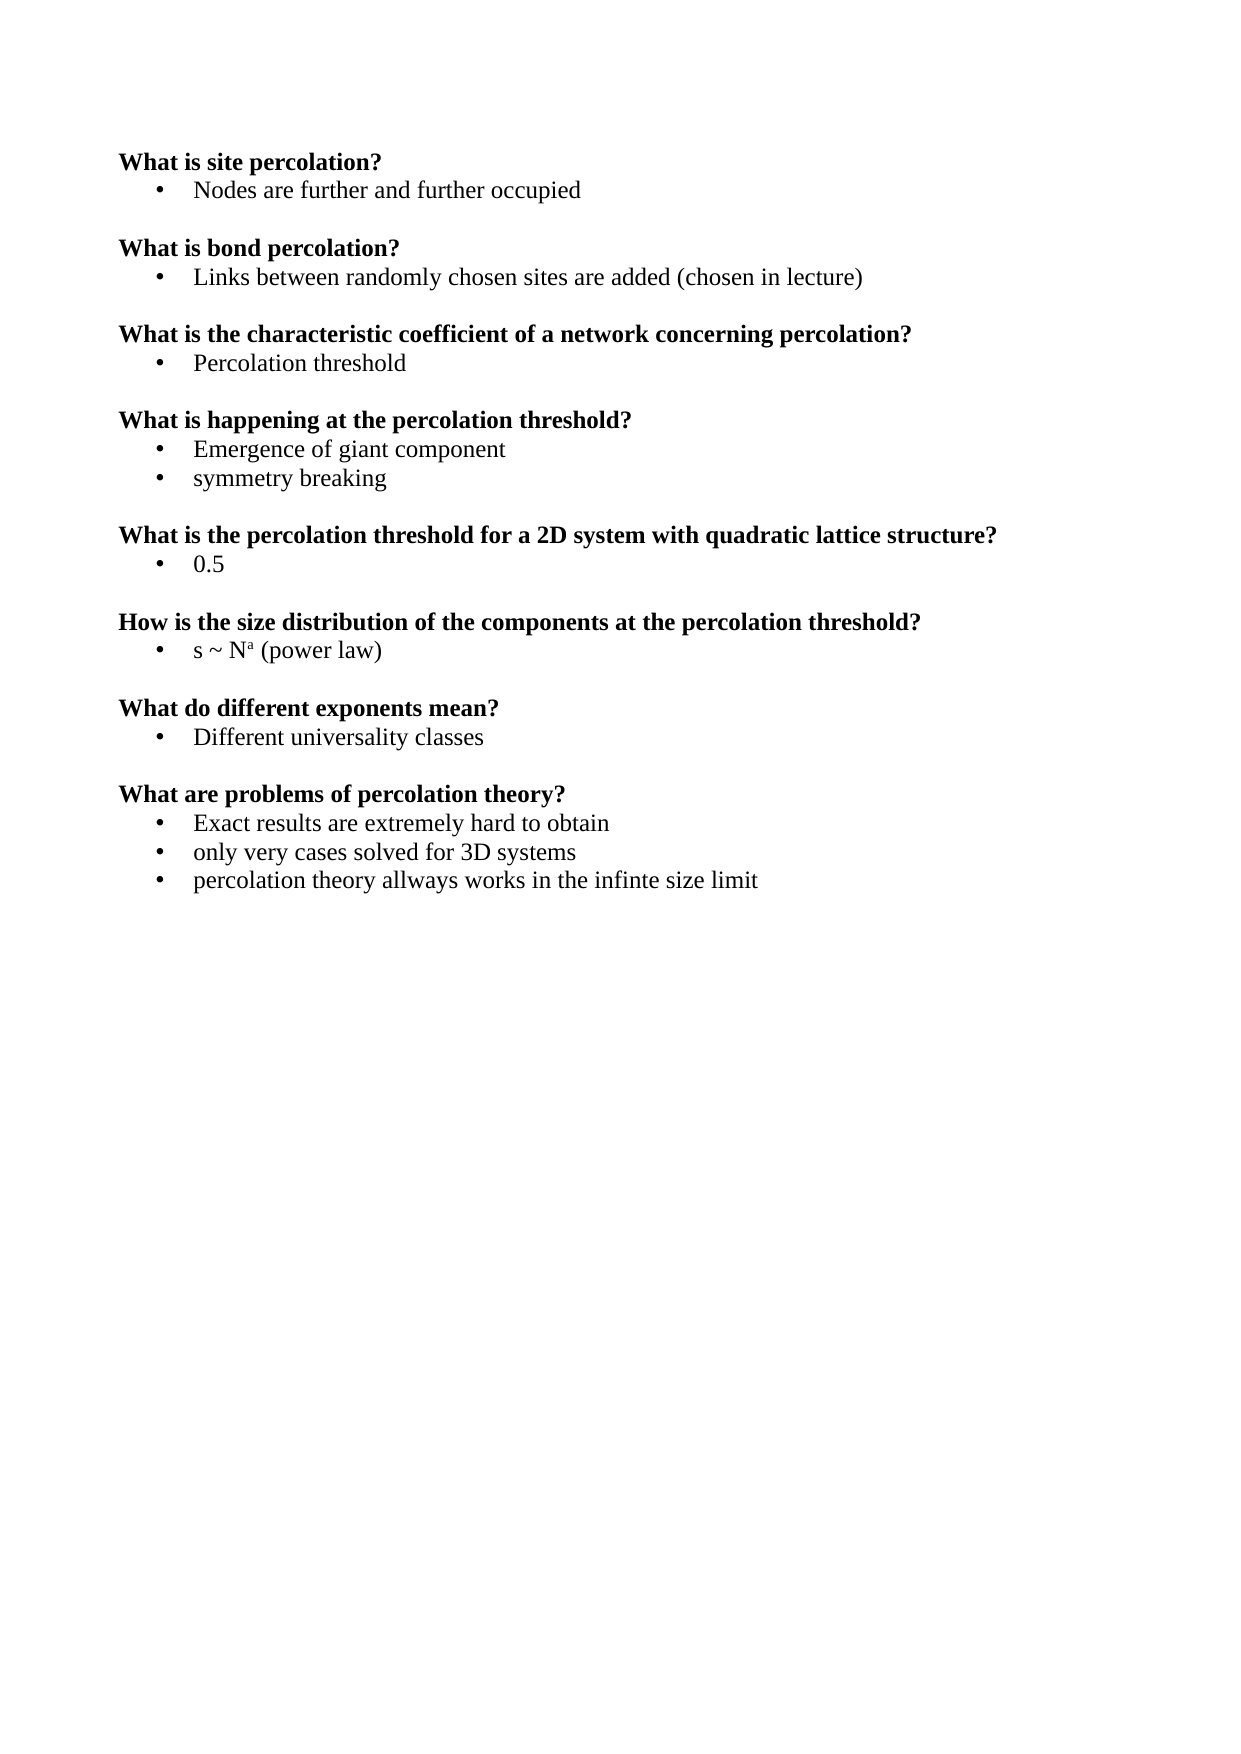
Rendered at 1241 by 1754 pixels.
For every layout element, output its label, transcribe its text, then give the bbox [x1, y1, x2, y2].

text What is happening at the percolation threshold? [118, 406, 1122, 434]
list percolation theory allways works in the infinte size limit [156, 866, 1122, 894]
list Emergence of giant component [156, 434, 1122, 463]
text What is the characteristic coefficient of a network concerning percolation? [118, 319, 1122, 348]
list Percolation threshold [156, 348, 1122, 377]
list only very cases solved for 3D systems [156, 837, 1122, 866]
list s ~ Na (power law) [156, 636, 1122, 664]
list Links between randomly chosen sites are added (chosen in lecture) [156, 262, 1122, 291]
text What is the percolation threshold for a 2D system with quadratic lattice structure? [118, 521, 1122, 549]
list Exact results are extremely hard to obtain [156, 808, 1122, 837]
text How is the size distribution of the components at the percolation threshold? [118, 607, 1122, 636]
list Different universality classes [156, 722, 1122, 751]
list symmetry breaking [156, 463, 1122, 492]
text What are problems of percolation theory? [118, 779, 1122, 808]
text What do different exponents mean? [118, 693, 1122, 722]
list 0.5 [156, 549, 1122, 578]
text What is bond percolation? [118, 233, 1122, 262]
list Nodes are further and further occupied [156, 176, 1122, 204]
text What is site percolation? [118, 147, 1122, 176]
